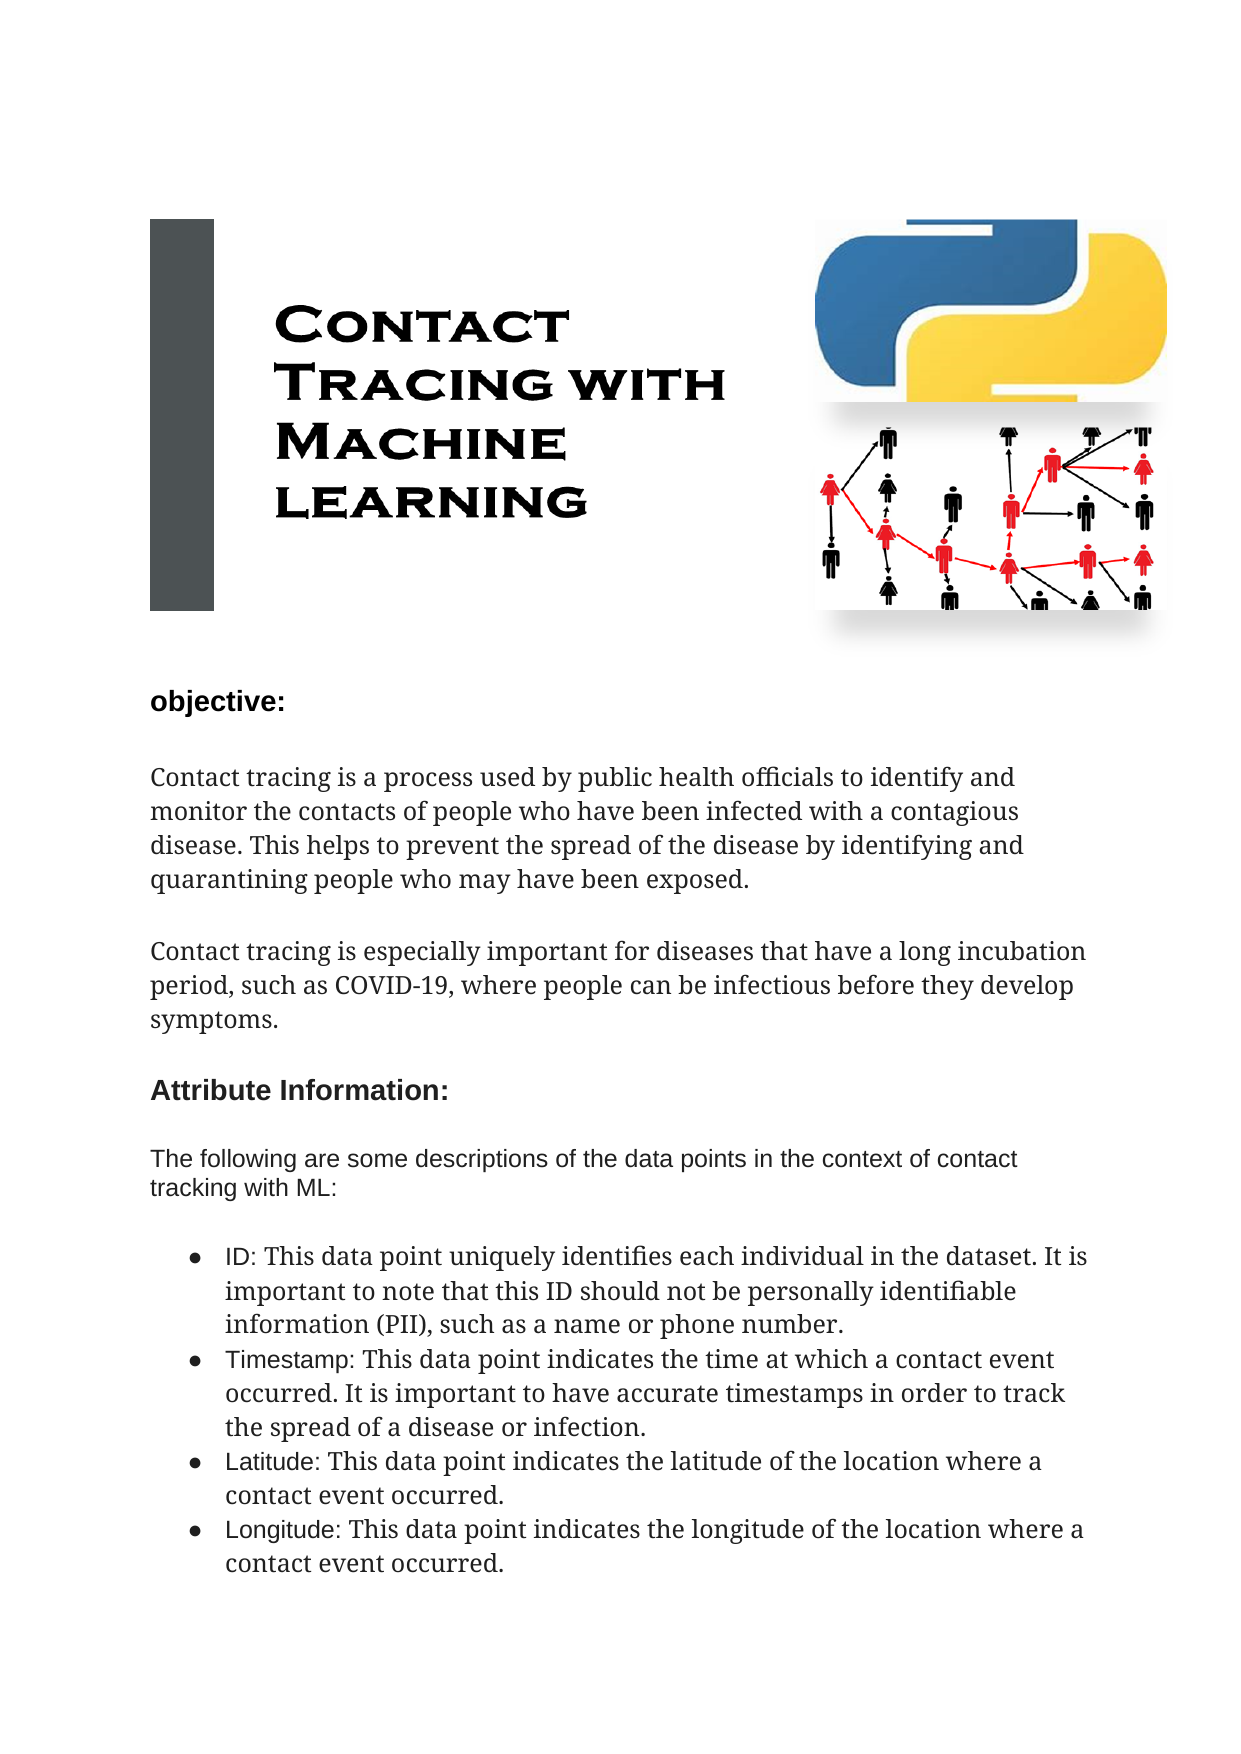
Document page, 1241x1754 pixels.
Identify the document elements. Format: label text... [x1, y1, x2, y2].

text Contact tracing is a process used by public health officials to identify and monitor the contacts of people who have been infected with a contagious disease. This helps to prevent the spread of the disease by identifying and quarantining people who may have been exposed. [150, 759, 1090, 896]
list Timestamp: This data point indicates the time at which a contact event occurred. It is important to have accurate timestamps in order to track the spread of a disease or infection. [187, 1341, 1090, 1443]
text Attribute Information: [150, 1073, 1090, 1107]
list Latitude: This data point indicates the latitude of the location where a contact event occurred. [187, 1443, 1090, 1512]
text Contact tracing is especially important for diseases that have a long incubation period, such as COVID-19, where people can be infectious before they develop symptoms. [150, 933, 1090, 1036]
list Longitude: This data point indicates the longitude of the location where a contact event occurred. [187, 1512, 1090, 1580]
text objective: [150, 683, 1090, 717]
text The following are some descriptions of the data points in the context of contact tracking with ML: [150, 1144, 1090, 1202]
picture [150, 150, 1223, 680]
list ID: This data point uniquely identifies each individual in the dataset. It is important to note that this ID should not be personally identifiable information (PII), such as a name or phone number. [187, 1239, 1090, 1341]
